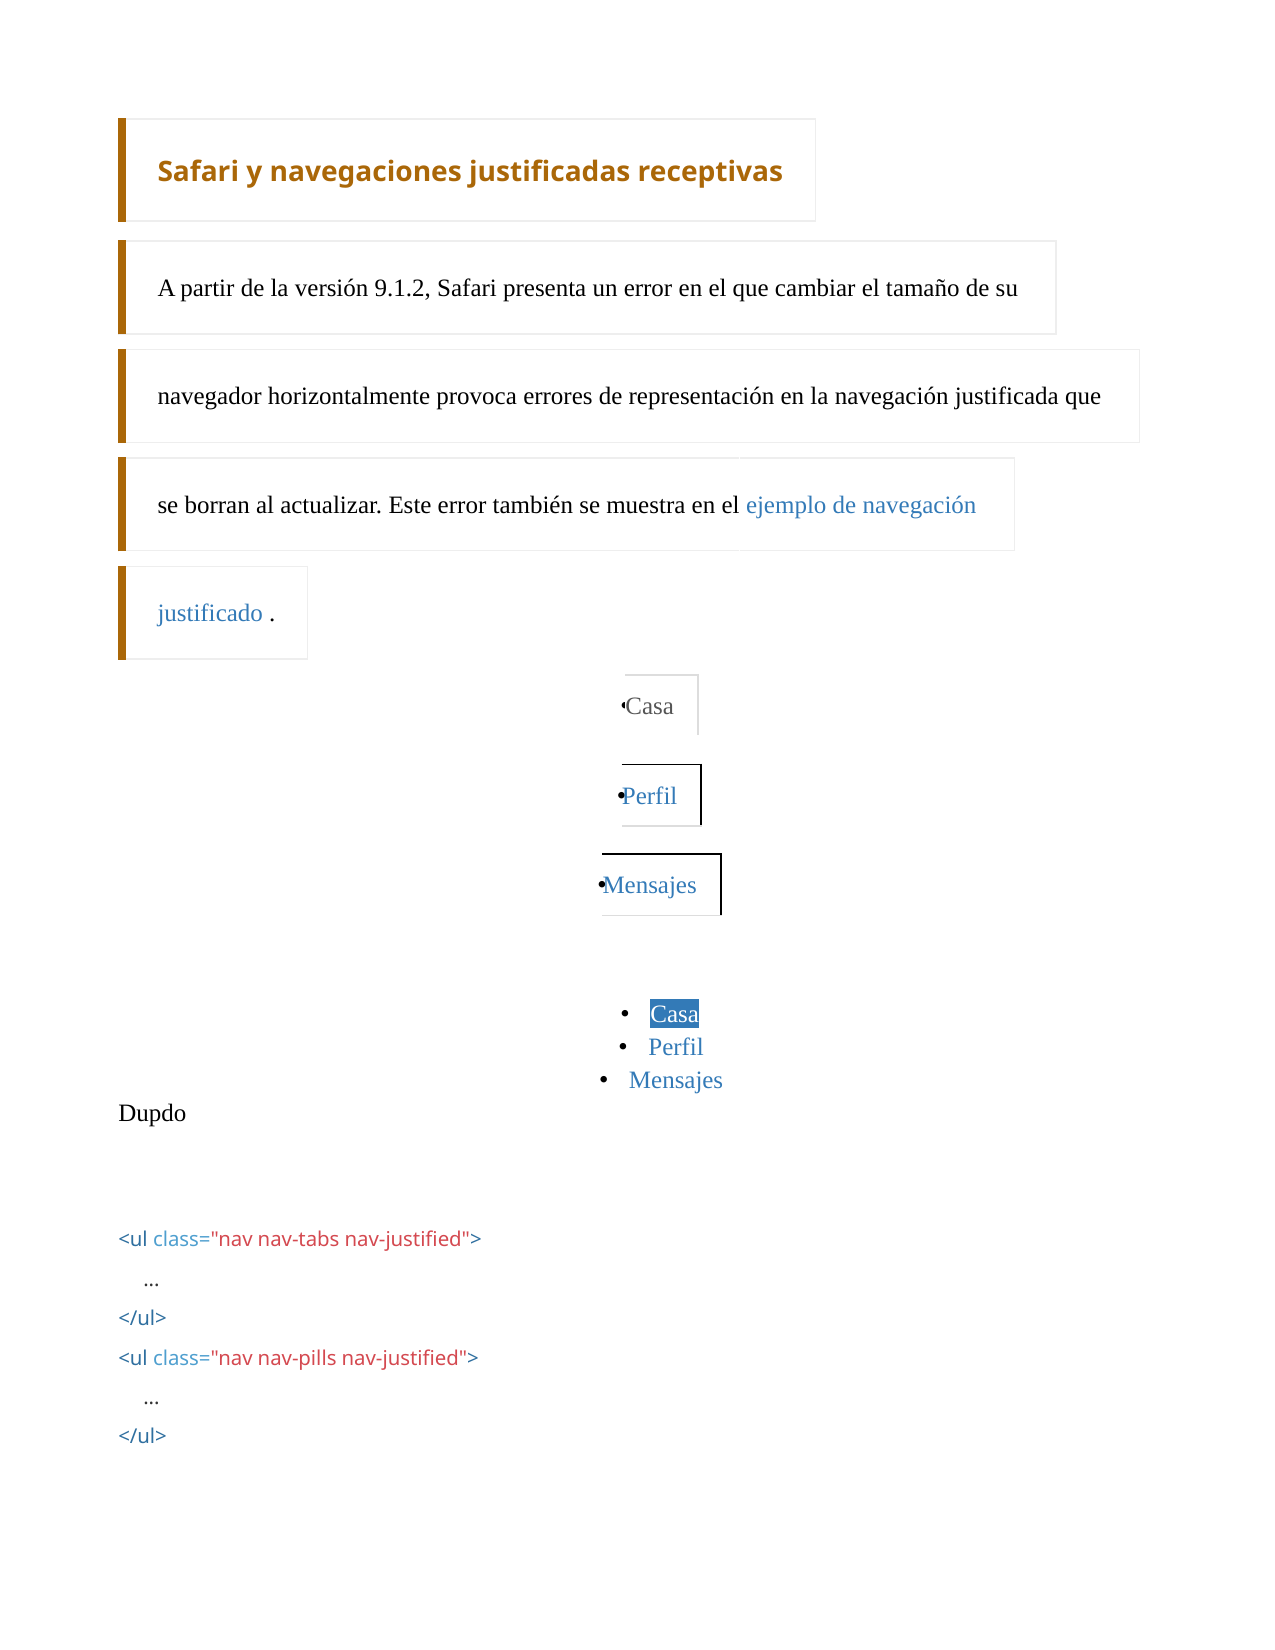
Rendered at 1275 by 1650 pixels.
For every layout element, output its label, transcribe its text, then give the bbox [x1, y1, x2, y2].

text A partir de la versión 9.1.2, Safari presenta un error en el que cambiar el tamaño de su navegador horizontalmente provoca errores de representación en la navegación justificada que se borran al actualizar. Este error también se muestra en el ejemplo de navegación justificado . [118, 240, 1157, 660]
list Mensajes [165, 1065, 1157, 1094]
text <ul class="nav nav-tabs nav-justified"> [118, 1225, 1157, 1253]
list Casa [162, 674, 697, 737]
text <ul class="nav nav-pills nav-justified"> [118, 1343, 1157, 1371]
list [699, 674, 1157, 737]
text </ul> [118, 1304, 1157, 1332]
subtitle [816, 118, 1157, 222]
text ... [118, 1264, 1157, 1292]
text Dupdo [118, 1098, 1157, 1127]
list Casa [162, 999, 1157, 1028]
list Perfil [162, 763, 701, 827]
text ... [118, 1382, 1157, 1411]
list Mensajes [162, 853, 720, 916]
text </ul> [118, 1422, 1157, 1450]
subtitle Safari y navegaciones justificadas receptivas [126, 120, 815, 220]
list [722, 853, 1157, 916]
list [702, 763, 1157, 827]
list Perfil [165, 1032, 1157, 1061]
